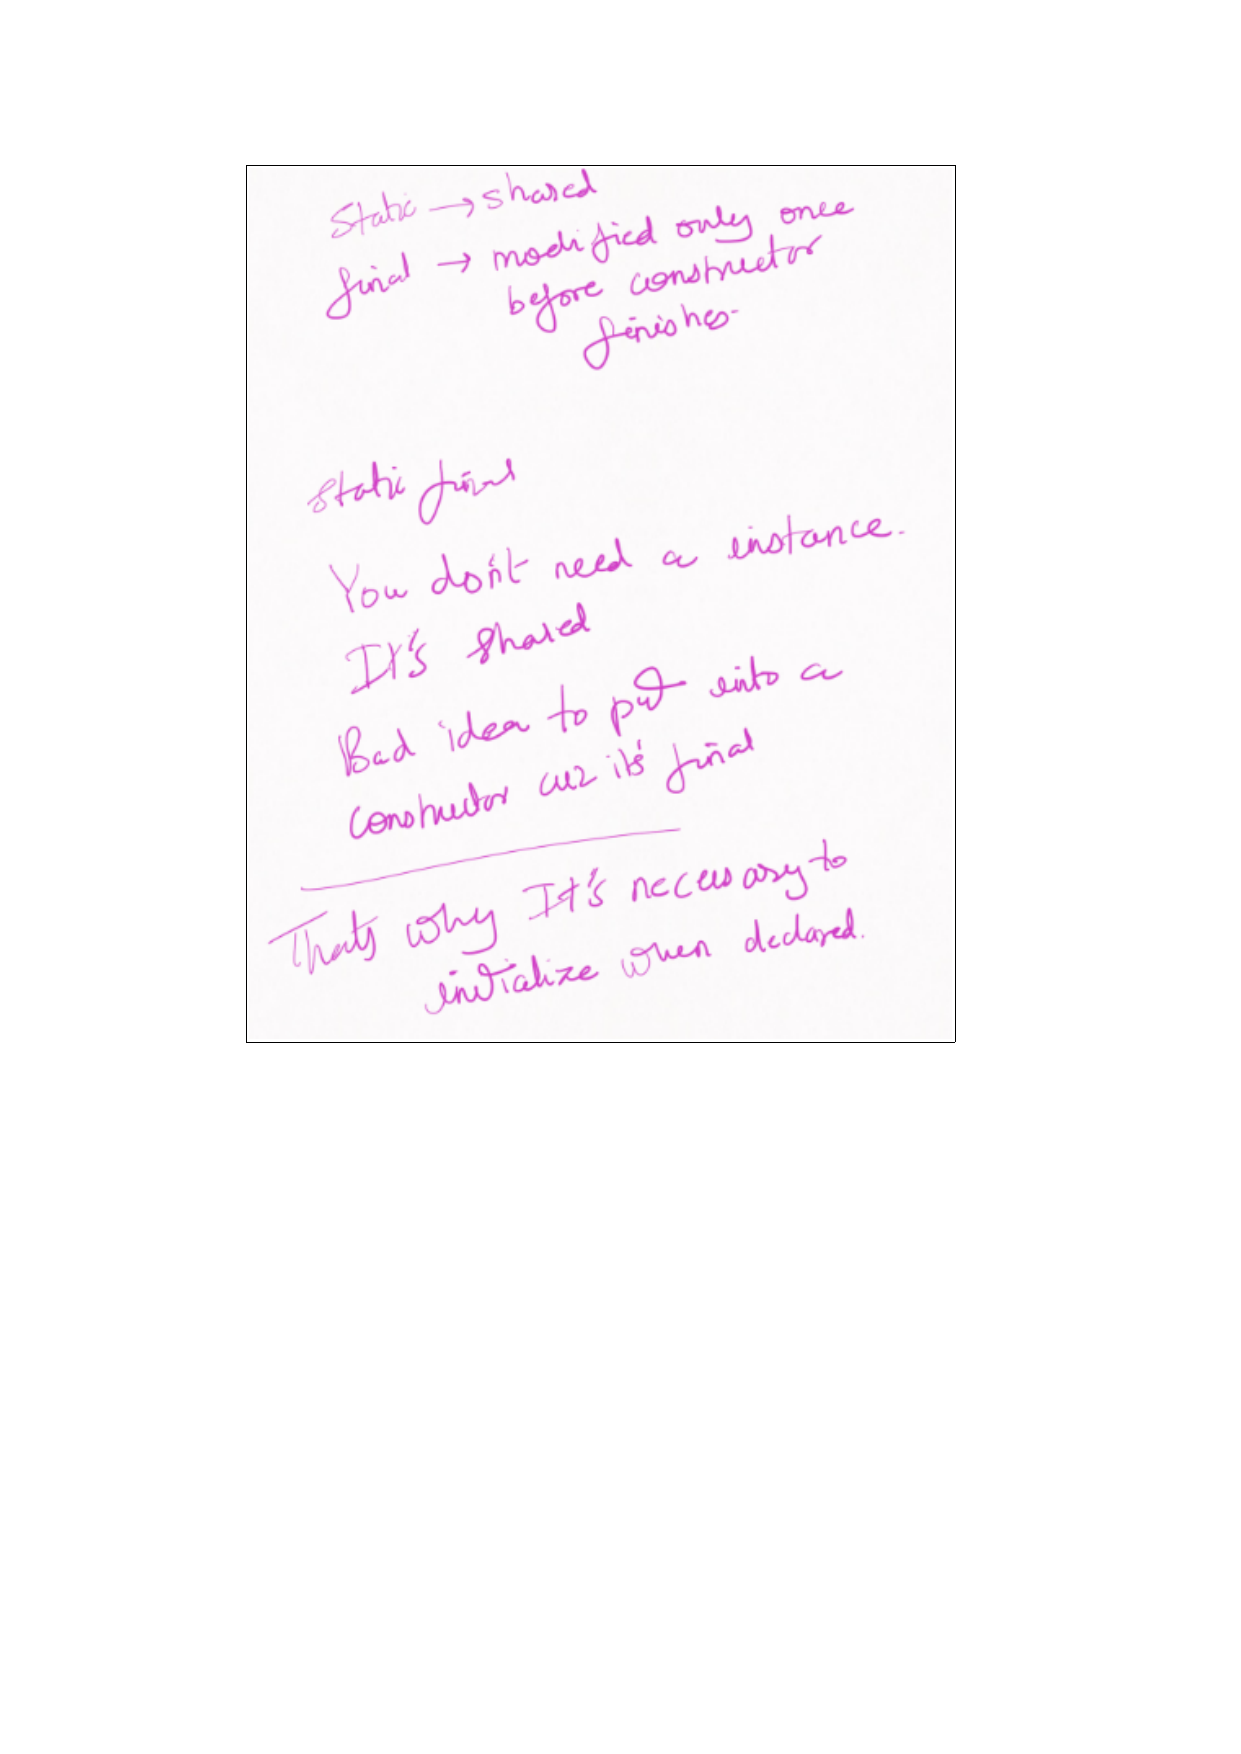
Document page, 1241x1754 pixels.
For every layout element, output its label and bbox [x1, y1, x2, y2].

picture [249, 168, 952, 1039]
